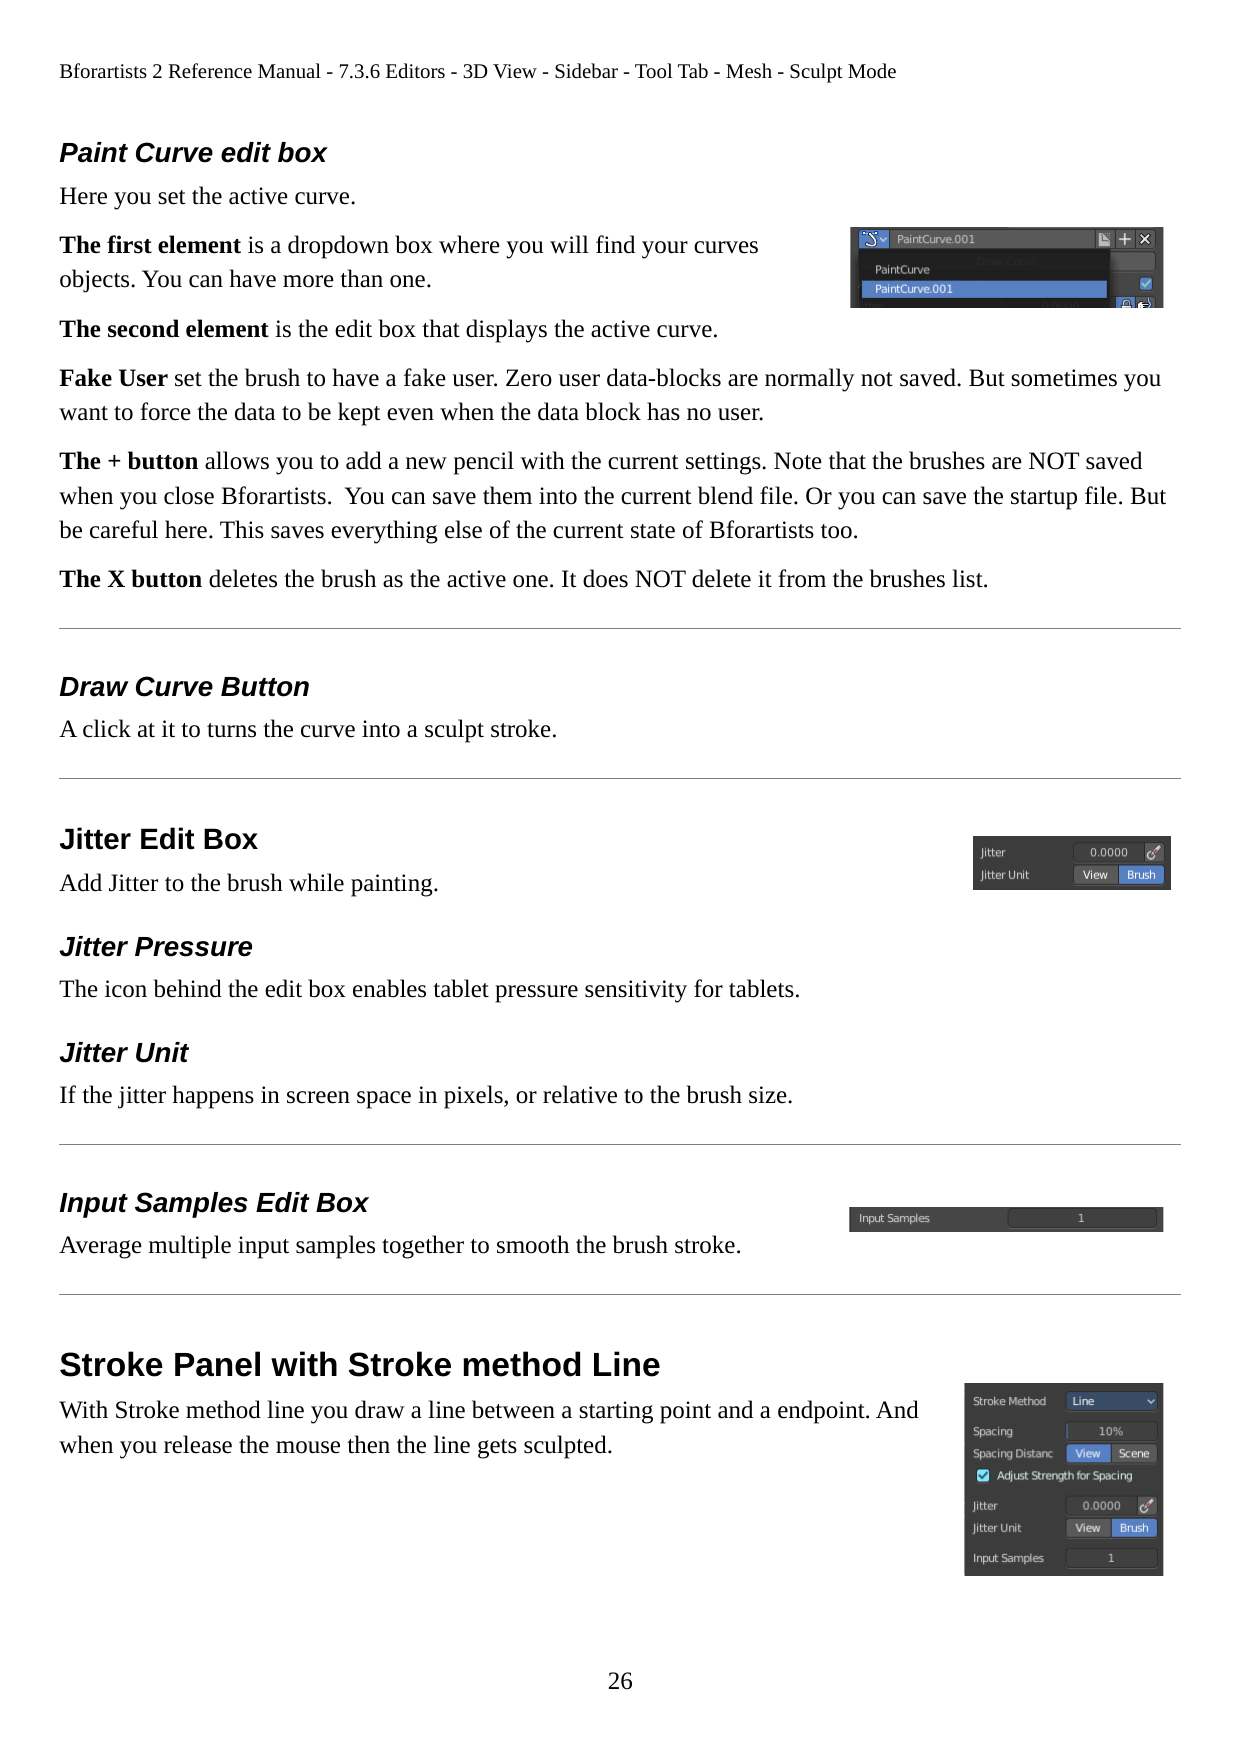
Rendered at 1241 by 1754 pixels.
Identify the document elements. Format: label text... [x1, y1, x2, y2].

text The X button deletes the brush as the active one. It does NOT delete it from the brushes list. [59, 564, 1181, 593]
text With Stroke method line you draw a line between a starting point and a endpoint. And when you release the mouse then the line gets sculpted. [59, 1396, 964, 1459]
picture [964, 1383, 1164, 1576]
text The + button allows you to add a new pencil with the current settings. Note that the brushes are NOT saved when you close Bforartists. You can save them into the current blend file. Or you can save the startup file. But be careful here. This saves everything else of the current state of Bforartists too. [59, 446, 1181, 544]
text The first element is a dropdown box where you will find your curves objects. You can have more than one. [59, 230, 850, 293]
subtitle Input Samples Edit Box [59, 1186, 1181, 1218]
picture [849, 1207, 1164, 1232]
subtitle Stroke Panel with Stroke method Line [59, 1344, 1181, 1383]
picture [973, 836, 1171, 890]
text A click at it to turns the curve into a sculpt stroke. [59, 714, 1181, 743]
picture [850, 227, 1164, 308]
subtitle Paint Curve edit box [59, 137, 1181, 168]
subtitle Jitter Pressure [59, 930, 1181, 962]
text If the jitter happens in screen space in pixels, or relative to the brush size. [59, 1080, 1181, 1109]
subtitle Draw Curve Button [59, 670, 1181, 702]
text The second element is the edit box that displays the active curve. [59, 314, 1181, 342]
text Fake User set the brush to have a fake user. Zero user data-blocks are normally not saved. But sometimes you want to force the data to be kept even when the data block has no user. [59, 363, 1181, 426]
subtitle Jitter Edit Box [59, 822, 1181, 856]
text Here you set the active curve. [59, 181, 1181, 210]
text The icon behind the edit box enables tablet pressure sensitivity for tablets. [59, 974, 1181, 1003]
text Average multiple input samples together to smooth the brush stroke. [59, 1230, 1181, 1259]
text Add Jitter to the brush while painting. [59, 868, 1181, 897]
subtitle Jitter Unit [59, 1036, 1181, 1068]
